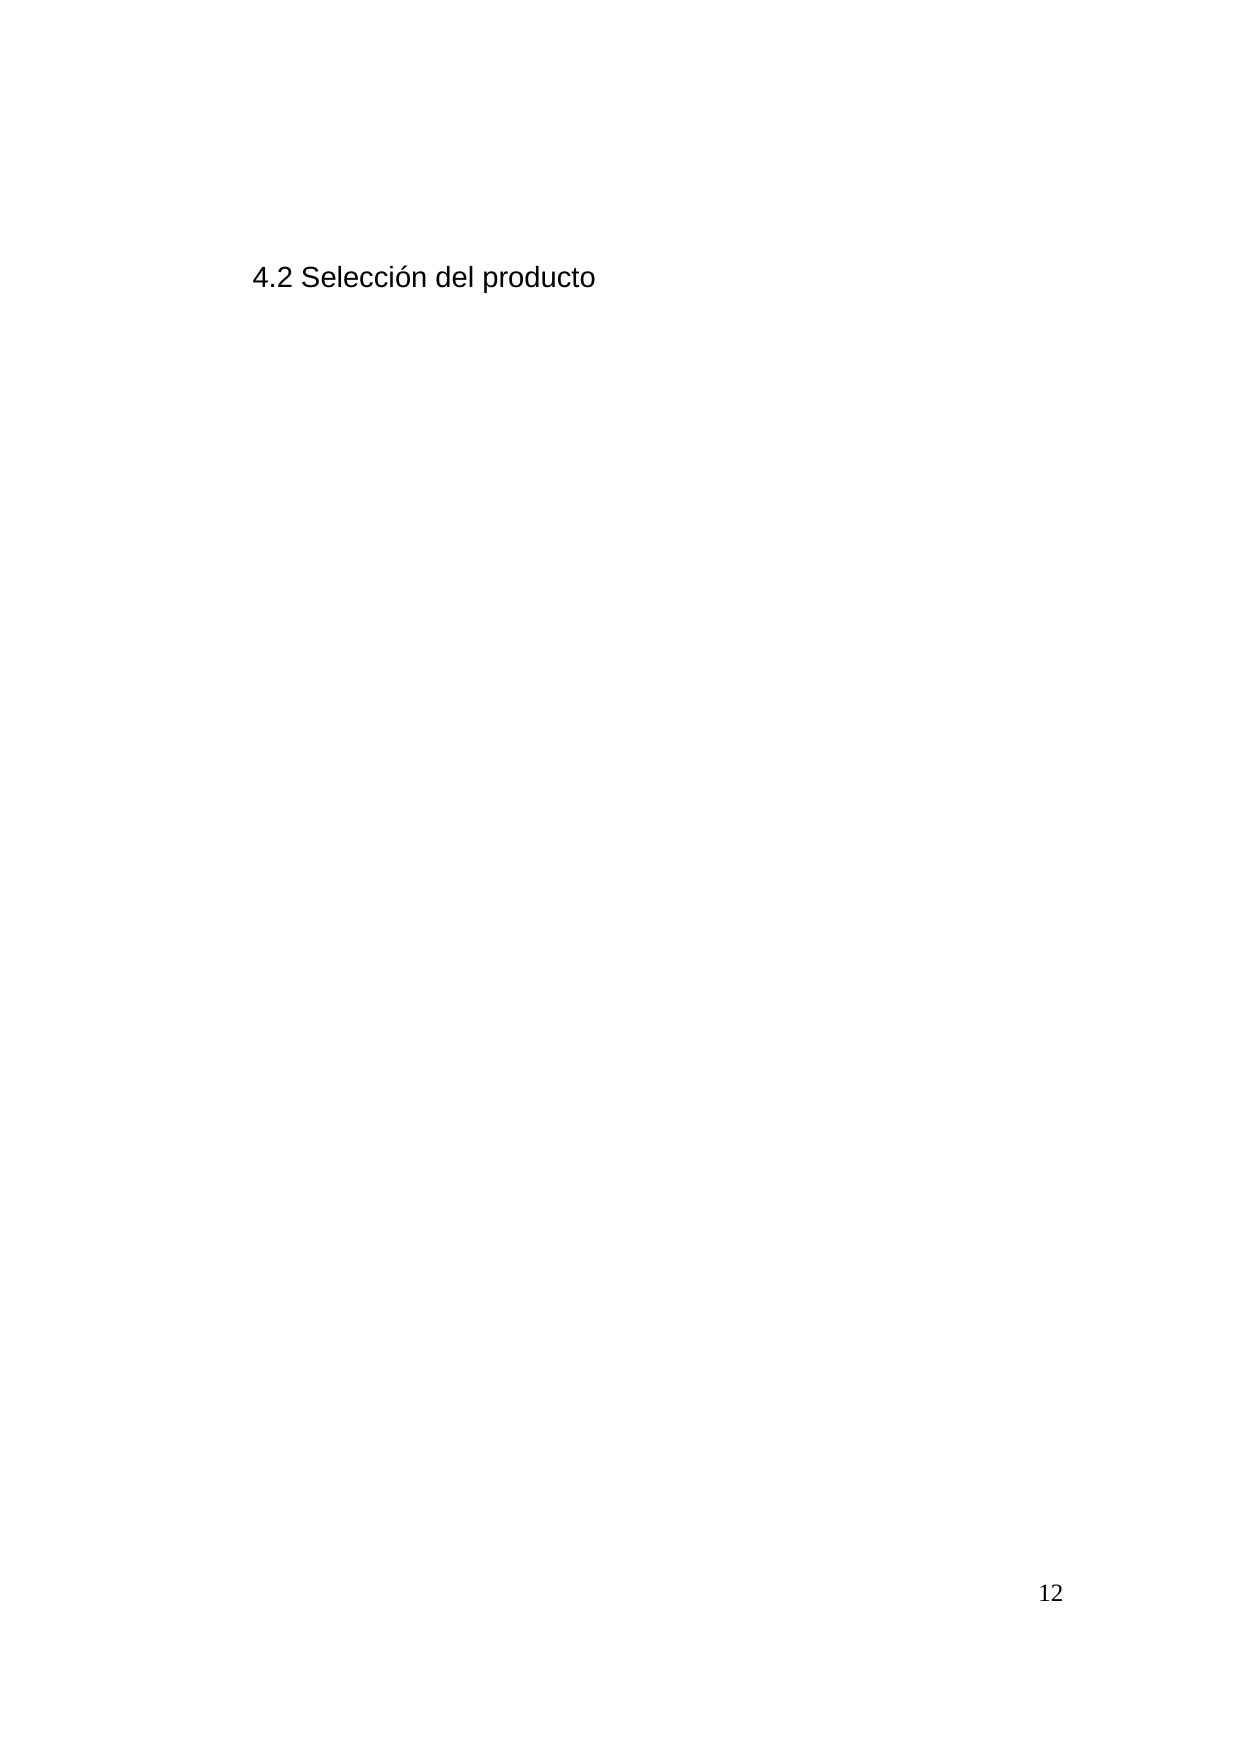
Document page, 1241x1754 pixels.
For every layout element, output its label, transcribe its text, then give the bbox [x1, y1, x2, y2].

list 4.2 Selección del producto [215, 260, 1063, 293]
